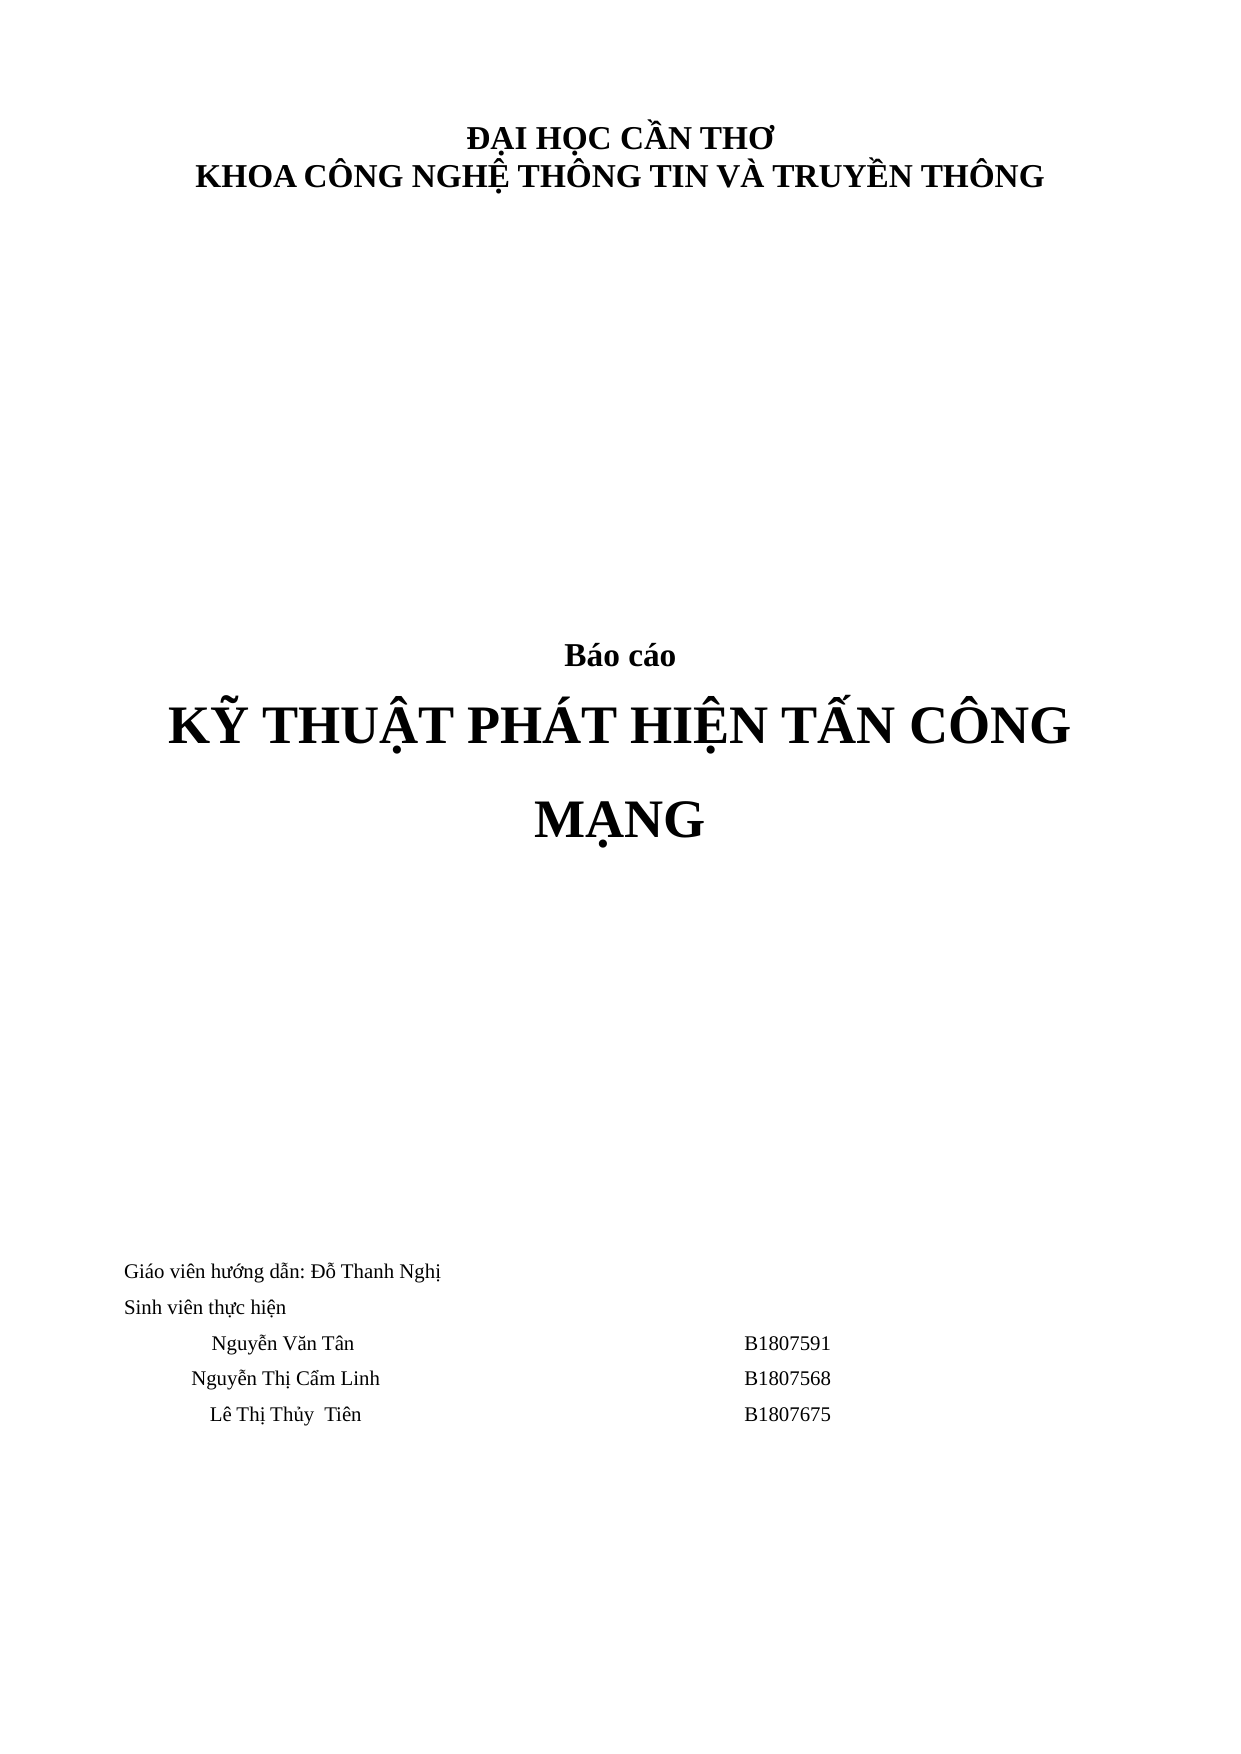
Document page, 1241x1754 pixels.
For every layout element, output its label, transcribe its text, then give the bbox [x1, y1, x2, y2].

table_cell B1807675 [453, 1396, 1122, 1431]
text KỸ THUẬT PHÁT HIỆN TẤN CÔNG MẠNG [118, 693, 1122, 849]
text ĐẠI HỌC CẦN THƠ [118, 118, 1122, 156]
text KHOA CÔNG NGHỆ THÔNG TIN VÀ TRUYỀN THÔNG [118, 156, 1122, 195]
table_cell B1807568 [453, 1360, 1122, 1396]
table_cell Nguyễn Thị Cẩm Linh [118, 1360, 453, 1396]
table_cell Lê Thị Thủy Tiên [118, 1396, 453, 1431]
table_header Giáo viên hướng dẫn: Đỗ Thanh Nghị [118, 1254, 1122, 1289]
text Báo cáo [118, 636, 1122, 674]
table_cell B1807591 [453, 1325, 1122, 1360]
table_cell Sinh viên thực hiện [118, 1289, 1122, 1325]
table_cell Nguyễn Văn Tân [118, 1325, 453, 1360]
